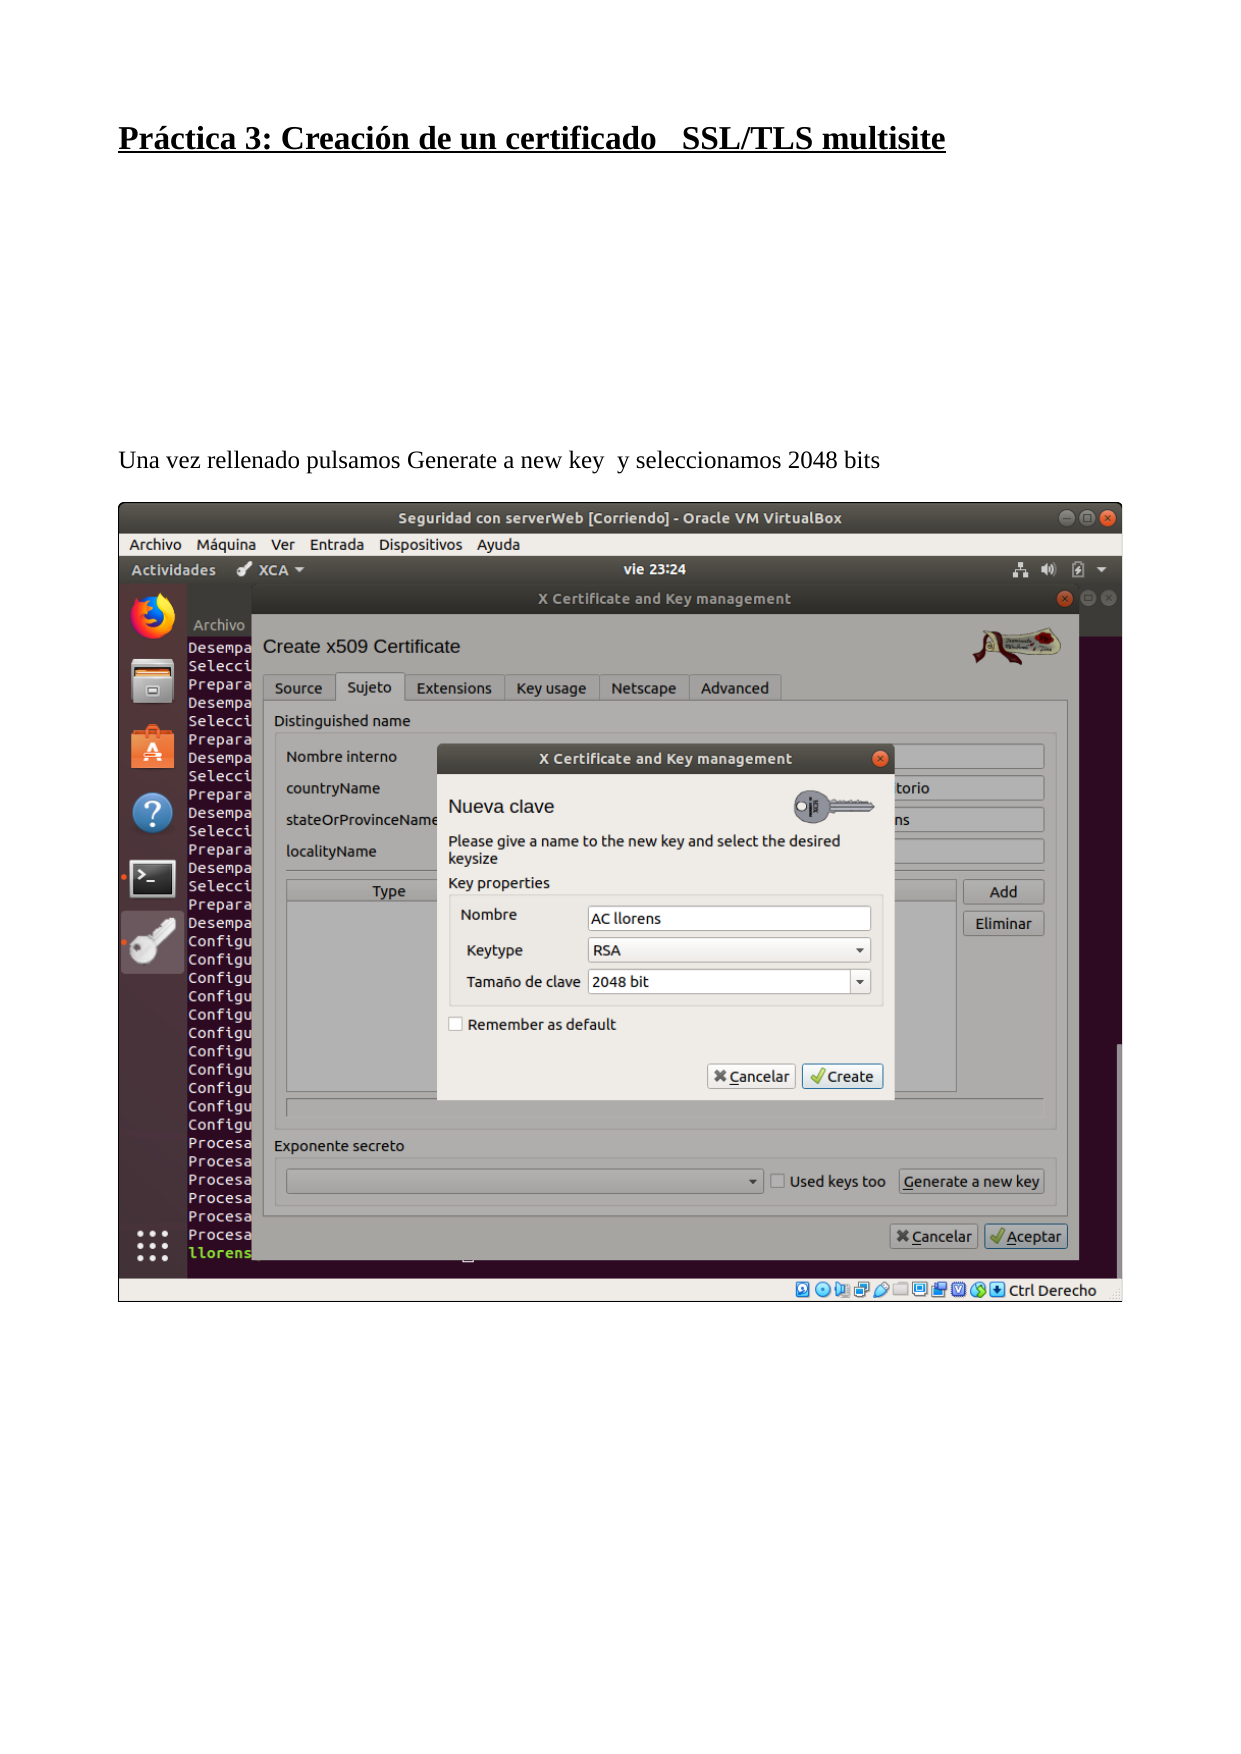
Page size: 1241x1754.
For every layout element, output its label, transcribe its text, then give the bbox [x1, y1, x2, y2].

picture [118, 502, 1123, 1302]
text Una vez rellenado pulsamos Generate a new key y seleccionamos 2048 bits [118, 445, 1122, 473]
